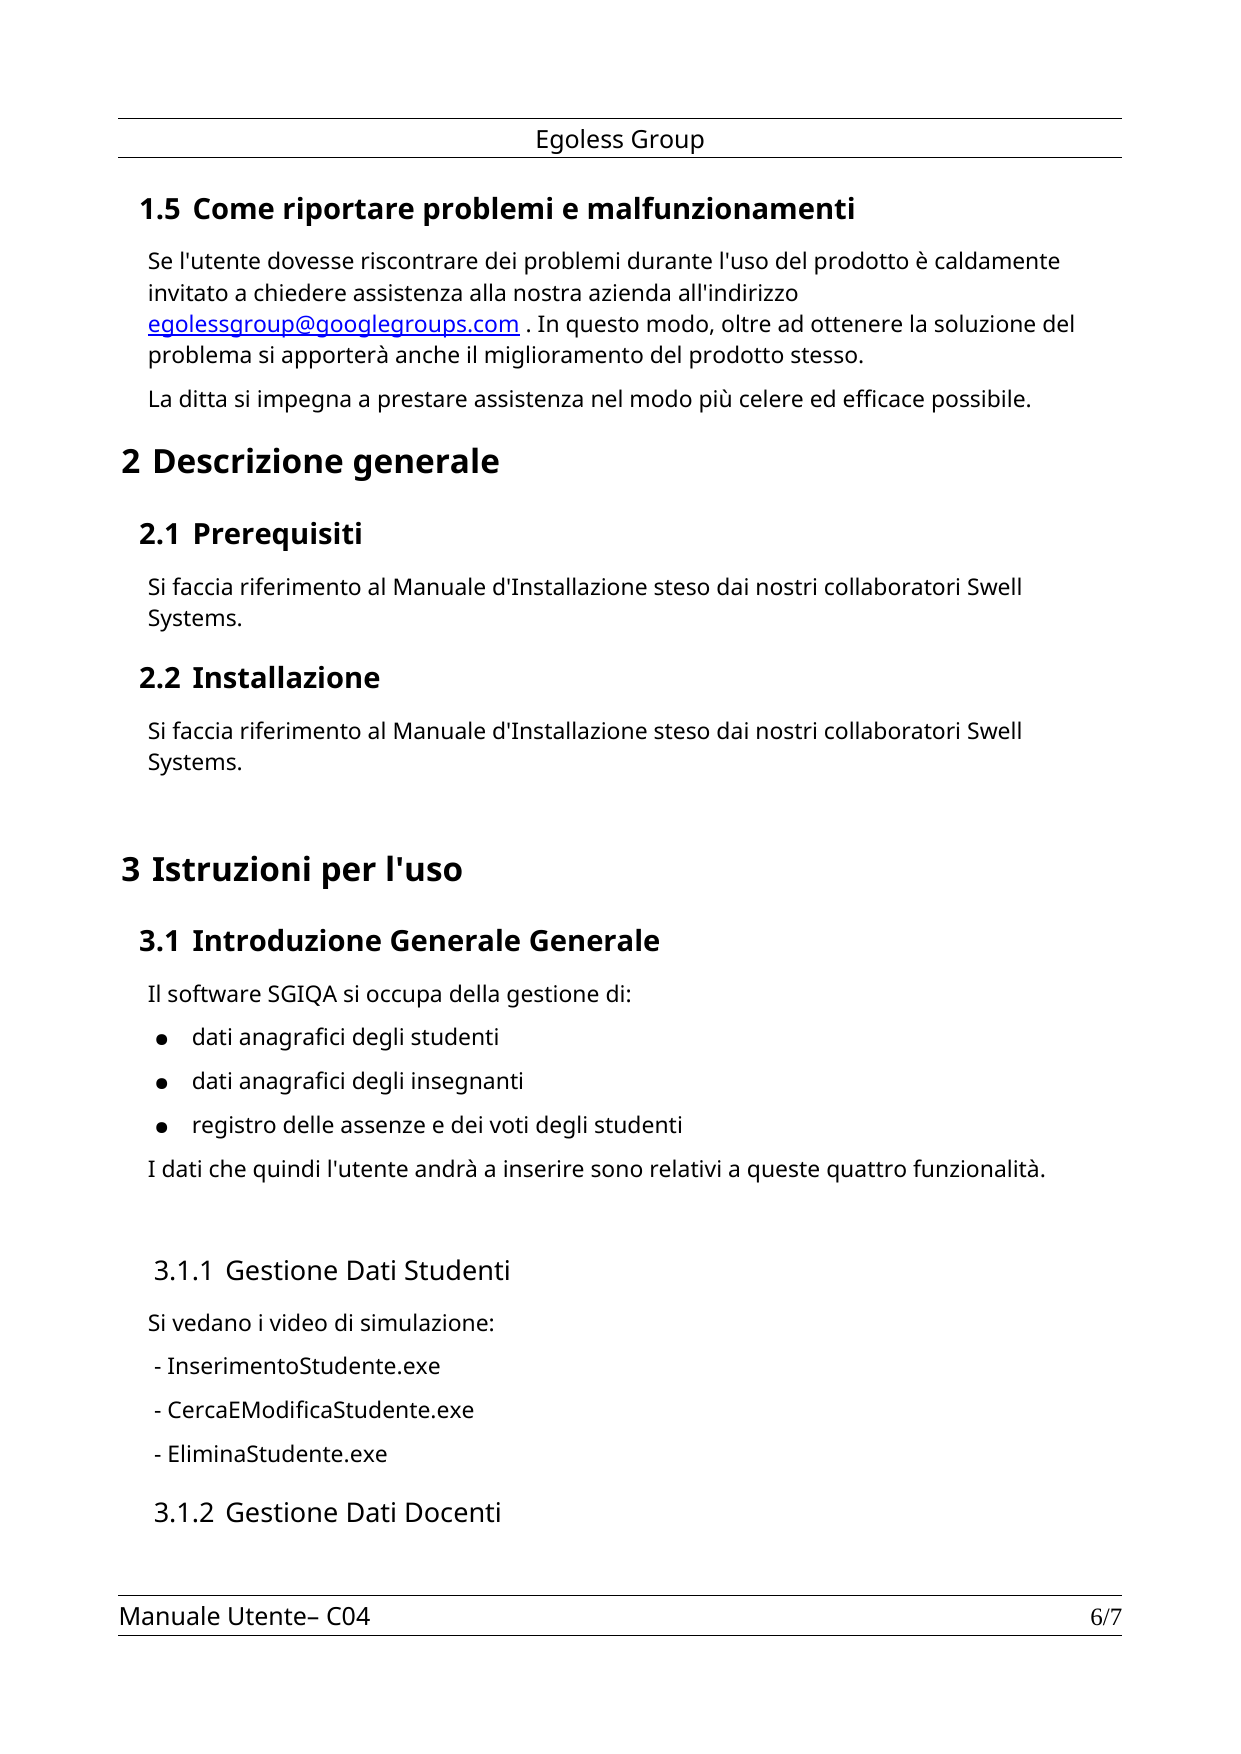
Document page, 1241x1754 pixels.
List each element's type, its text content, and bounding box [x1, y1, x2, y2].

subtitle Installazione [139, 657, 1122, 697]
subtitle Gestione Dati Docenti [153, 1493, 1122, 1530]
text I dati che quindi l'utente andrà a inserire sono relativi a queste quattro funzionalità. [148, 1153, 1122, 1184]
list - EliminaStudente.exe [148, 1438, 1122, 1469]
subtitle Gestione Dati Studenti [153, 1252, 1122, 1289]
text Si vedano i video di simulazione: [148, 1306, 1122, 1338]
list - InserimentoStudente.exe [148, 1350, 1122, 1381]
list - CercaEModificaStudente.exe [148, 1394, 1122, 1425]
subtitle Come riportare problemi e malfunzionamenti [139, 188, 1122, 228]
list registro delle assenze e dei voti degli studenti [154, 1109, 1122, 1140]
subtitle Prerequisiti [139, 513, 1122, 553]
list dati anagrafici degli insegnanti [154, 1065, 1122, 1096]
text Il software SGIQA si occupa della gestione di: [148, 978, 1122, 1009]
text Se l'utente dovesse riscontrare dei problemi durante l'uso del prodotto è caldamente invitato a chiedere assistenza alla nostra azienda all'indirizzo egolessgroup@googlegroups.com . In questo modo, oltre ad ottenere la soluzione del problema si apporterà anche il miglioramento del prodotto stesso. [148, 245, 1122, 370]
subtitle Descrizione generale [121, 438, 1122, 484]
text Si faccia riferimento al Manuale d'Installazione steso dai nostri collaboratori Swell Systems. [148, 715, 1122, 777]
subtitle Introduzione Generale Generale [139, 920, 1122, 960]
text Si faccia riferimento al Manuale d'Installazione steso dai nostri collaboratori Swell Systems. [148, 571, 1122, 633]
text La ditta si impegna a prestare assistenza nel modo più celere ed efficace possibile. [148, 383, 1122, 414]
subtitle Istruzioni per l'uso [121, 845, 1122, 891]
list dati anagrafici degli studenti [154, 1021, 1122, 1053]
